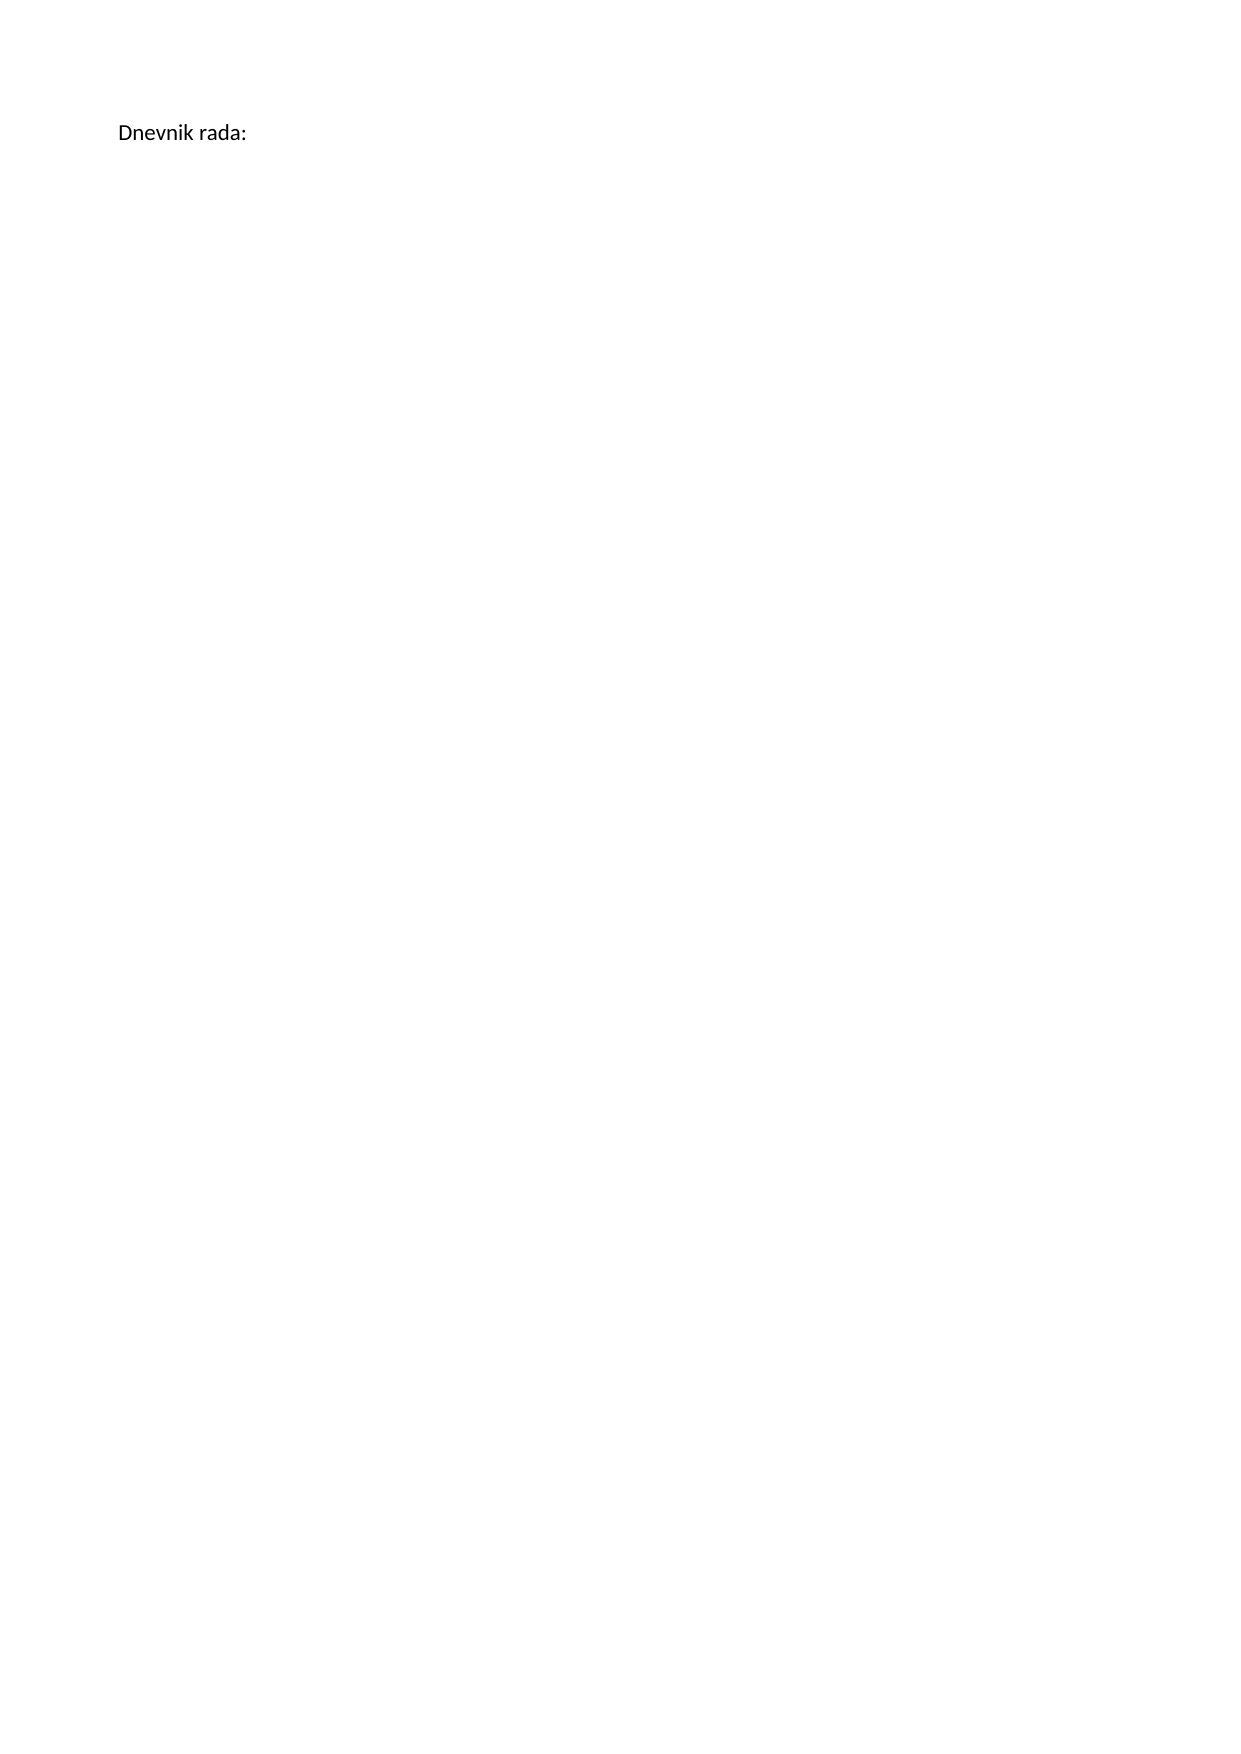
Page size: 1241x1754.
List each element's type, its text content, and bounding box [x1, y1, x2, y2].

text Dnevnik rada: [118, 118, 1122, 146]
